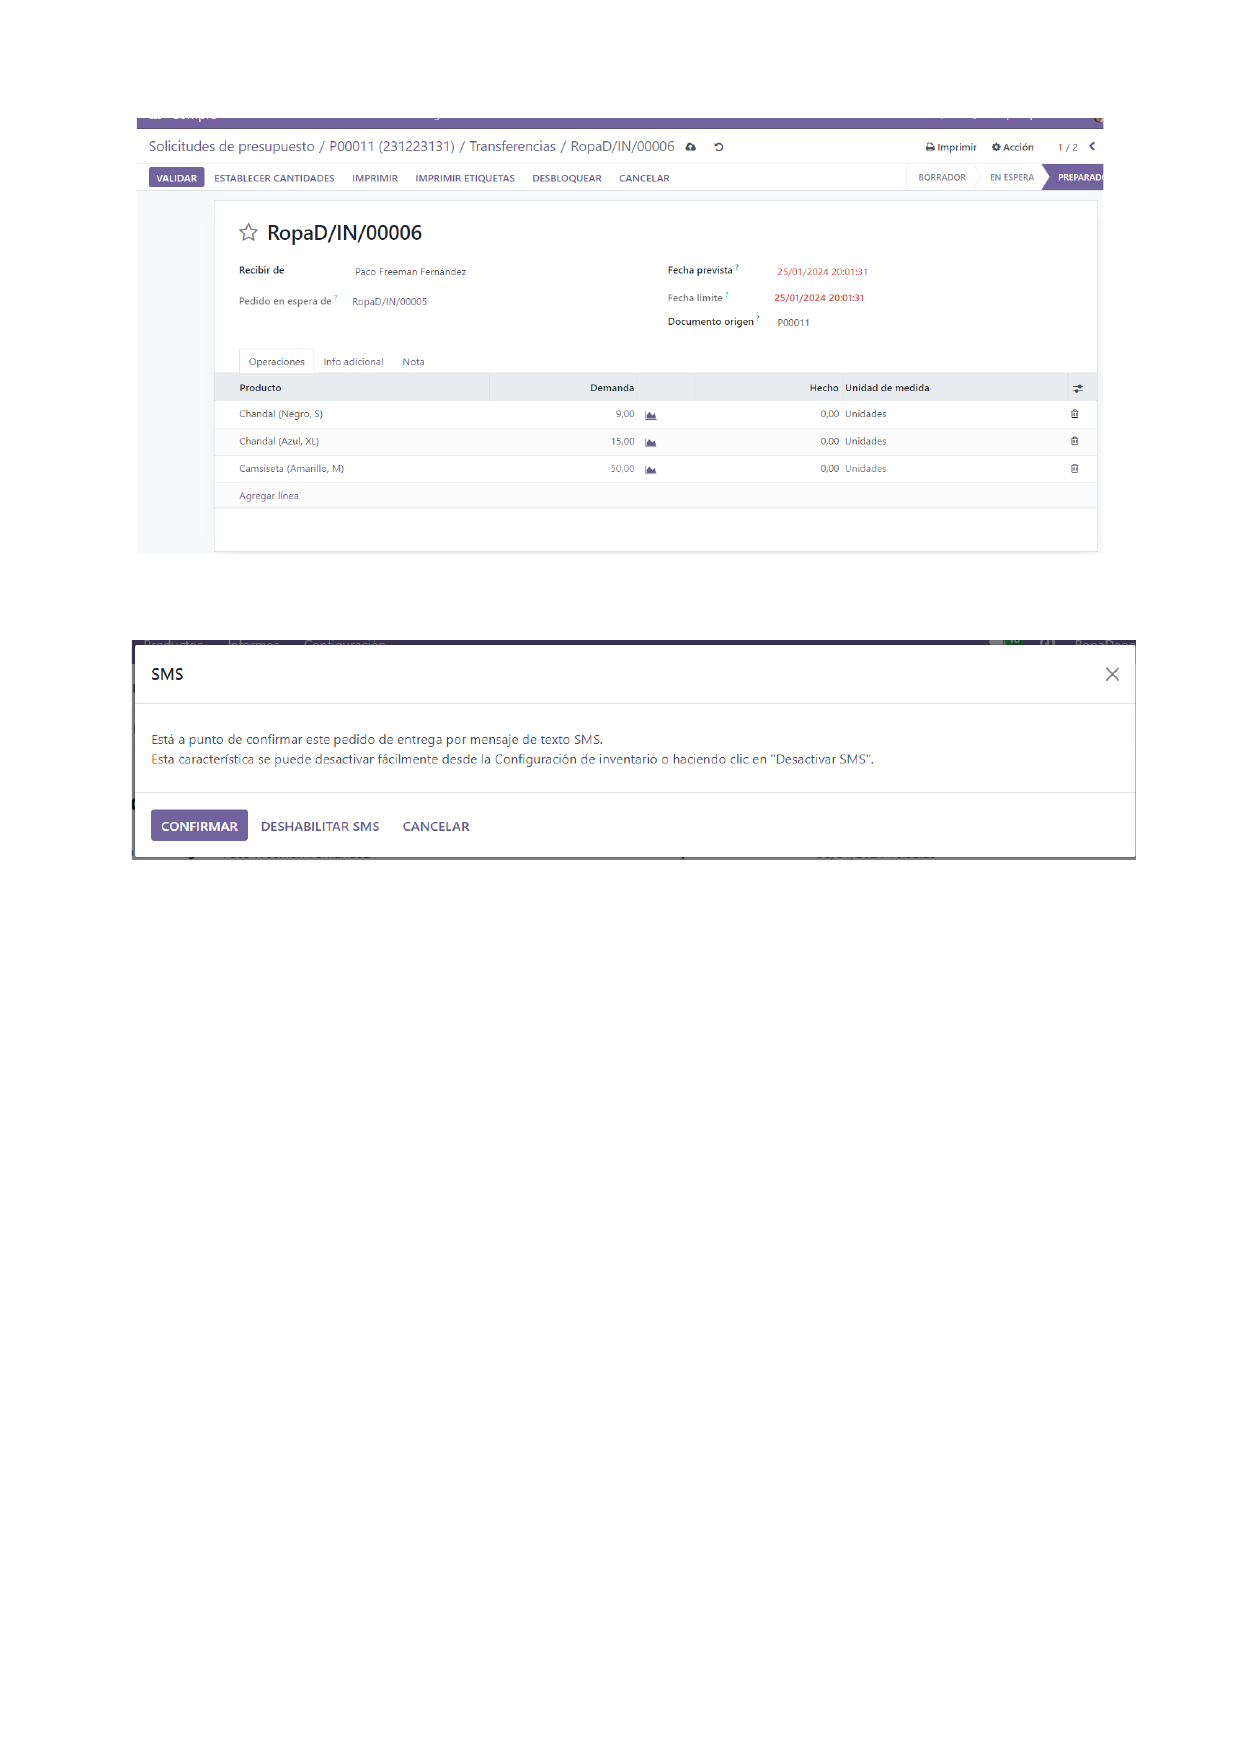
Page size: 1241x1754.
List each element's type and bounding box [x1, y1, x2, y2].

picture [136, 118, 1104, 554]
picture [131, 640, 1136, 860]
